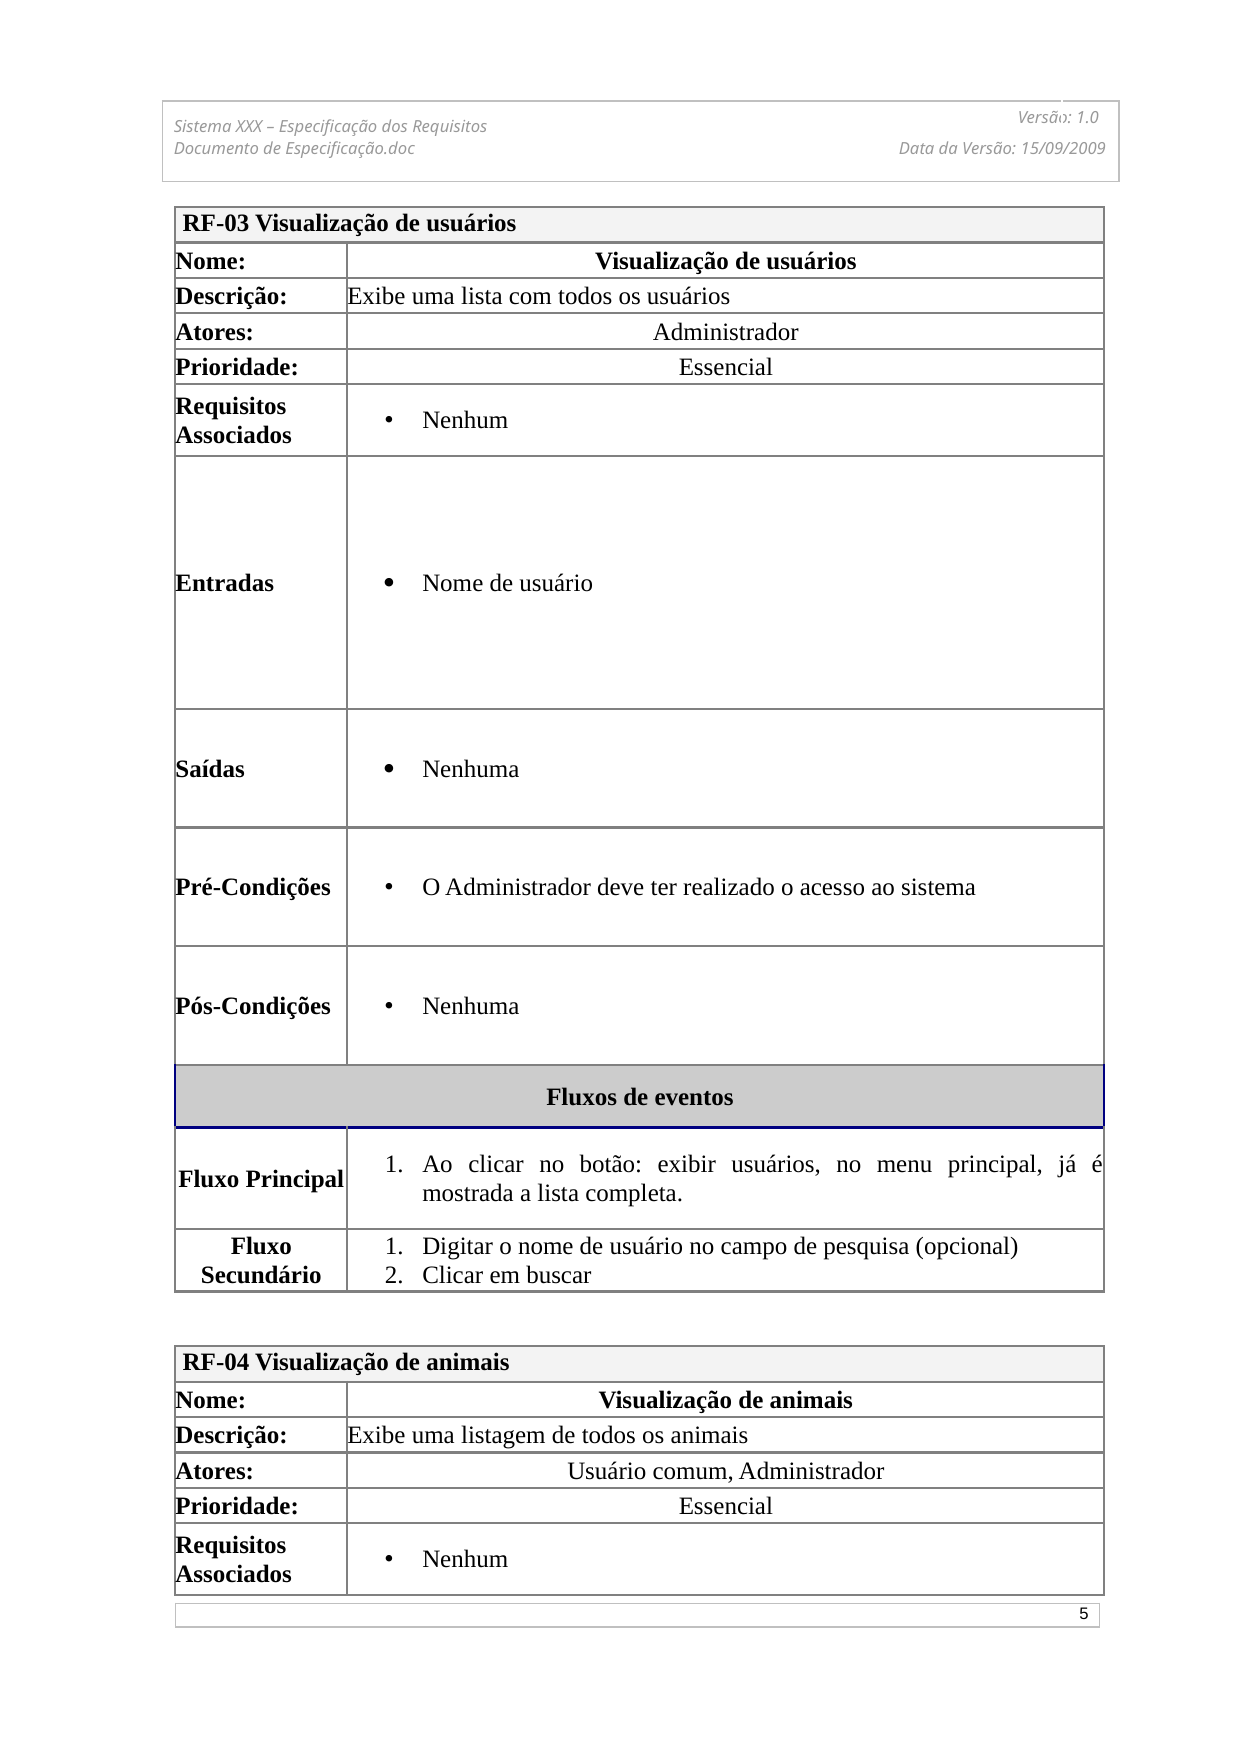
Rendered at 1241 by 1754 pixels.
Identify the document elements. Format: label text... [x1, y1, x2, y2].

table_cell Requisitos Associados [176, 1524, 346, 1594]
table_cell Nome de usuário [348, 457, 1103, 708]
table_cell Exibe uma listagem de todos os animais [348, 1418, 1103, 1451]
table_cell Requisitos Associados [176, 385, 346, 454]
table_cell Digitar o nome de usuário no campo de pesquisa (opcional) Clicar em buscar [348, 1230, 1103, 1290]
table_cell Fluxo Secundário [176, 1230, 346, 1290]
table_cell Essencial [348, 1489, 1103, 1522]
table_cell Administrador [348, 314, 1103, 348]
table_header RF-03 Visualização de usuários [176, 208, 1103, 241]
table_cell Visualização de usuários [348, 244, 1103, 277]
table_cell Nome: [176, 1383, 346, 1416]
table_cell Usuário comum, Administrador [348, 1454, 1103, 1487]
table_cell Ao clicar no botão: exibir usuários, no menu principal, já é mostrada a lista completa. [348, 1129, 1103, 1228]
table_cell Entradas [176, 457, 346, 708]
table_cell Fluxo Principal [176, 1129, 346, 1228]
table_cell Fluxos de eventos [176, 1066, 1103, 1082]
table_cell O Administrador deve ter realizado o acesso ao sistema [348, 829, 1103, 945]
table_cell Fluxos de eventos [176, 1111, 1103, 1126]
table_cell Nenhum [348, 1524, 1103, 1594]
table_header RF-04 Visualização de animais [176, 1347, 1103, 1381]
table_cell Pós-Condições [176, 947, 346, 1064]
table_cell Nenhuma [348, 947, 1103, 1064]
table_cell Pré-Condições [176, 829, 346, 945]
table_cell Descrição: [176, 1418, 346, 1451]
table_cell Prioridade: [176, 350, 346, 383]
table_cell Exibe uma lista com todos os usuários [348, 279, 1103, 312]
table_cell Prioridade: [176, 1489, 346, 1522]
table_cell Nenhuma [348, 710, 1103, 826]
table_cell Essencial [348, 350, 1103, 383]
table_cell Atores: [176, 1454, 346, 1487]
table_cell Nenhum [348, 385, 1103, 454]
table_cell Visualização de animais [348, 1383, 1103, 1416]
table_cell Atores: [176, 314, 346, 348]
table_cell Saídas [176, 710, 346, 826]
table_cell Nome: [176, 244, 346, 277]
table_cell Descrição: [176, 279, 346, 312]
